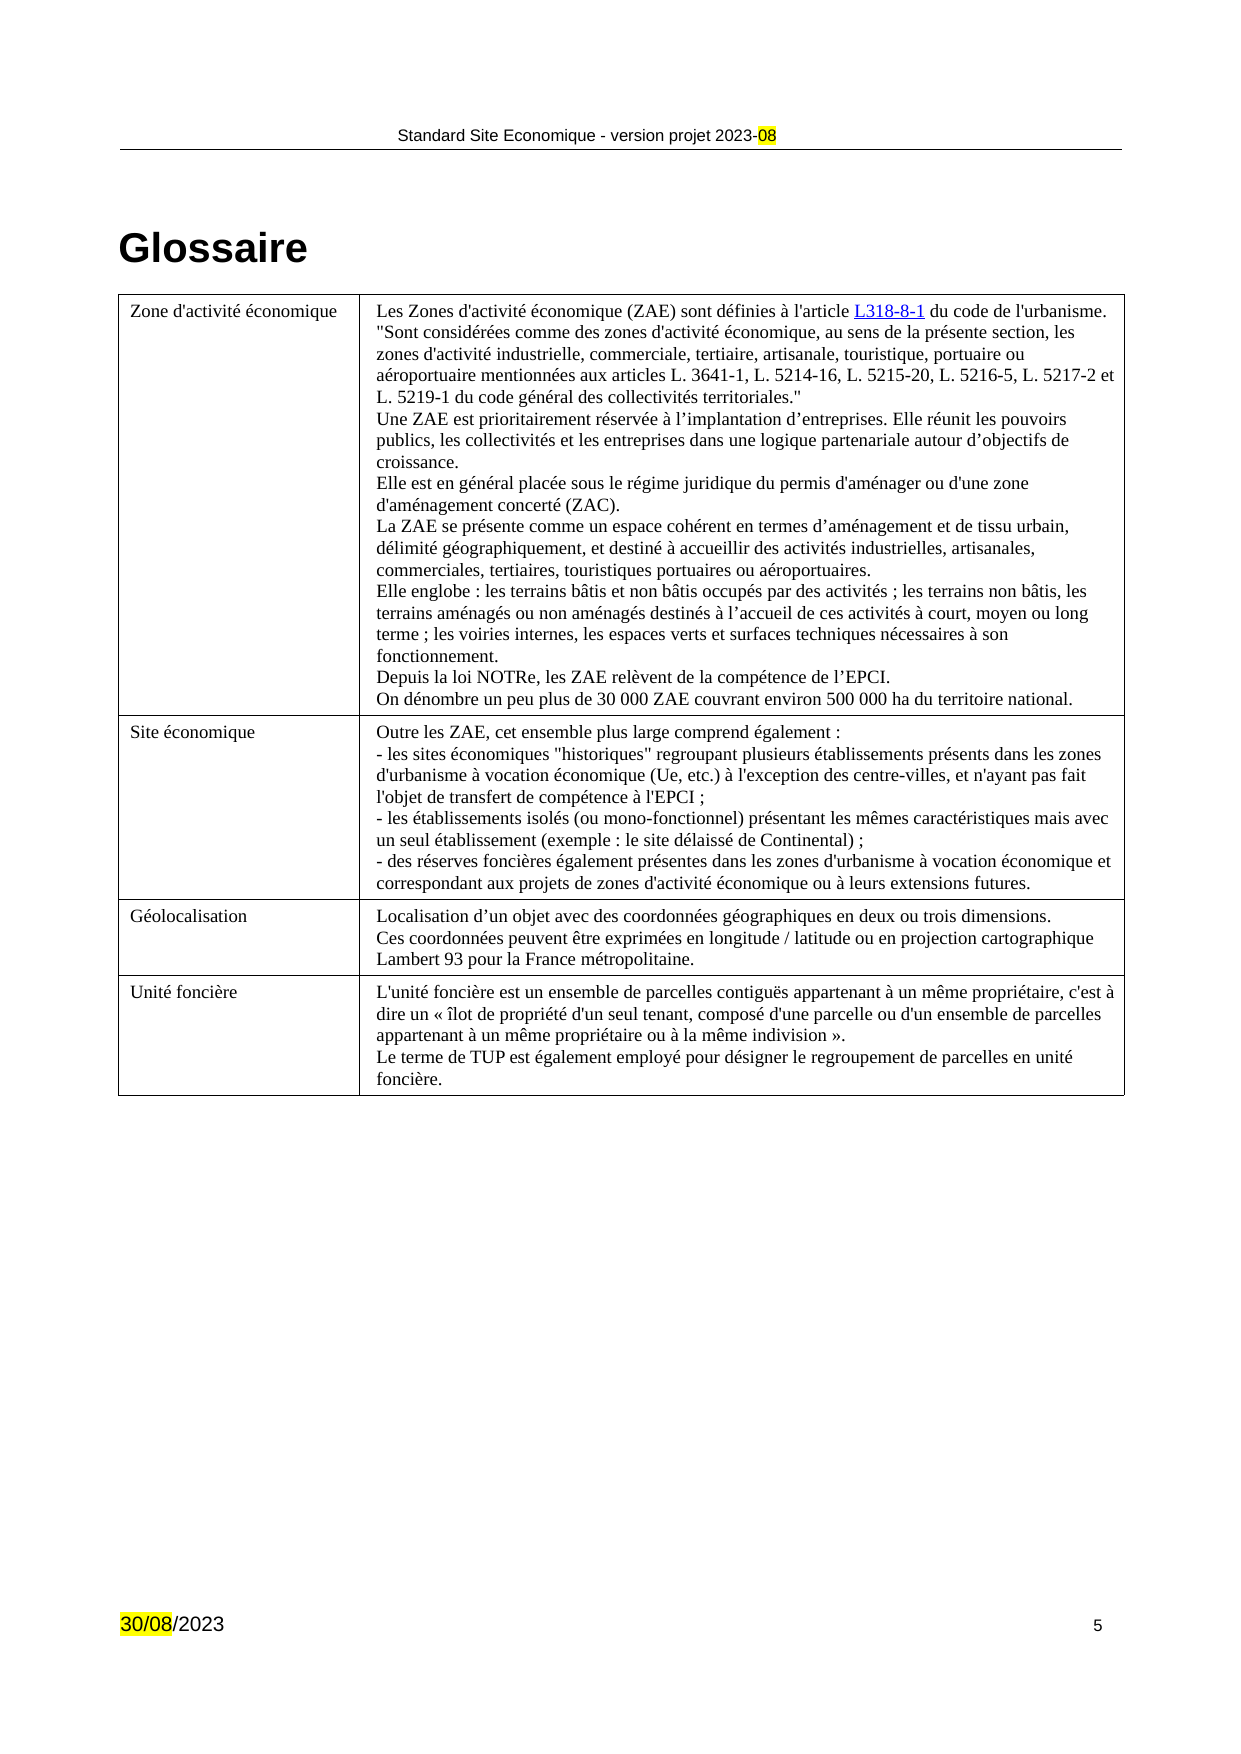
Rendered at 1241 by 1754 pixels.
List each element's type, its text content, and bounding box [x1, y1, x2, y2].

table_header Zone d'activité économique [119, 295, 359, 715]
table_cell L'unité foncière est un ensemble de parcelles contiguës appartenant à un même propriétaire, c'est à dire un « îlot de propriété d'un seul tenant, composé d'une parcelle ou d'un ensemble de parcelles appartenant à un même propriétaire ou à la même indivision ». Le terme de TUP est également employé pour désigner le regroupement de parcelles en unité foncière. [360, 976, 1124, 1095]
table_cell Site économique [119, 716, 359, 899]
table_cell Géolocalisation [119, 900, 359, 975]
table_cell Localisation d’un objet avec des coordonnées géographiques en deux ou trois dimensions. Ces coordonnées peuvent être exprimées en longitude / latitude ou en projection cartographique Lambert 93 pour la France métropolitaine. [360, 900, 1124, 975]
text Glossaire [118, 224, 1116, 272]
table_cell Unité foncière [119, 976, 359, 1095]
table_cell Outre les ZAE, cet ensemble plus large comprend également : - les sites économiques "historiques" regroupant plusieurs établissements présents dans les zones d'urbanisme à vocation économique (Ue, etc.) à l'exception des centre-villes, et n'ayant pas fait l'objet de transfert de compétence à l'EPCI ; - les établissements isolés (ou mono-fonctionnel) présentant les mêmes caractéristiques mais avec un seul établissement (exemple : le site délaissé de Continental) ; - des réserves foncières également présentes dans les zones d'urbanisme à vocation économique et correspondant aux projets de zones d'activité économique ou à leurs extensions futures. [360, 716, 1124, 899]
table_header Les Zones d'activité économique (ZAE) sont définies à l'article L318-8-1 du code de l'urbanisme. "Sont considérées comme des zones d'activité économique, au sens de la présente section, les zones d'activité industrielle, commerciale, tertiaire, artisanale, touristique, portuaire ou aéroportuaire mentionnées aux articles L. 3641-1, L. 5214-16, L. 5215-20, L. 5216-5, L. 5217-2 et L. 5219-1 du code général des collectivités territoriales." Une ZAE est prioritairement réservée à l’implantation d’entreprises. Elle réunit les pouvoirs publics, les collectivités et les entreprises dans une logique partenariale autour d’objectifs de croissance. Elle est en général placée sous le régime juridique du permis d'aménager ou d'une zone d'aménagement concerté (ZAC). La ZAE se présente comme un espace cohérent en termes d’aménagement et de tissu urbain, délimité géographiquement, et destiné à accueillir des activités industrielles, artisanales, commerciales, tertiaires, touristiques portuaires ou aéroportuaires. Elle englobe : les terrains bâtis et non bâtis occupés par des activités ; les terrains non bâtis, les terrains aménagés ou non aménagés destinés à l’accueil de ces activités à court, moyen ou long terme ; les voiries internes, les espaces verts et surfaces techniques nécessaires à son fonctionnement. Depuis la loi NOTRe, les ZAE relèvent de la compétence de l’EPCI. On dénombre un peu plus de 30 000 ZAE couvrant environ 500 000 ha du territoire national. [360, 295, 1124, 715]
